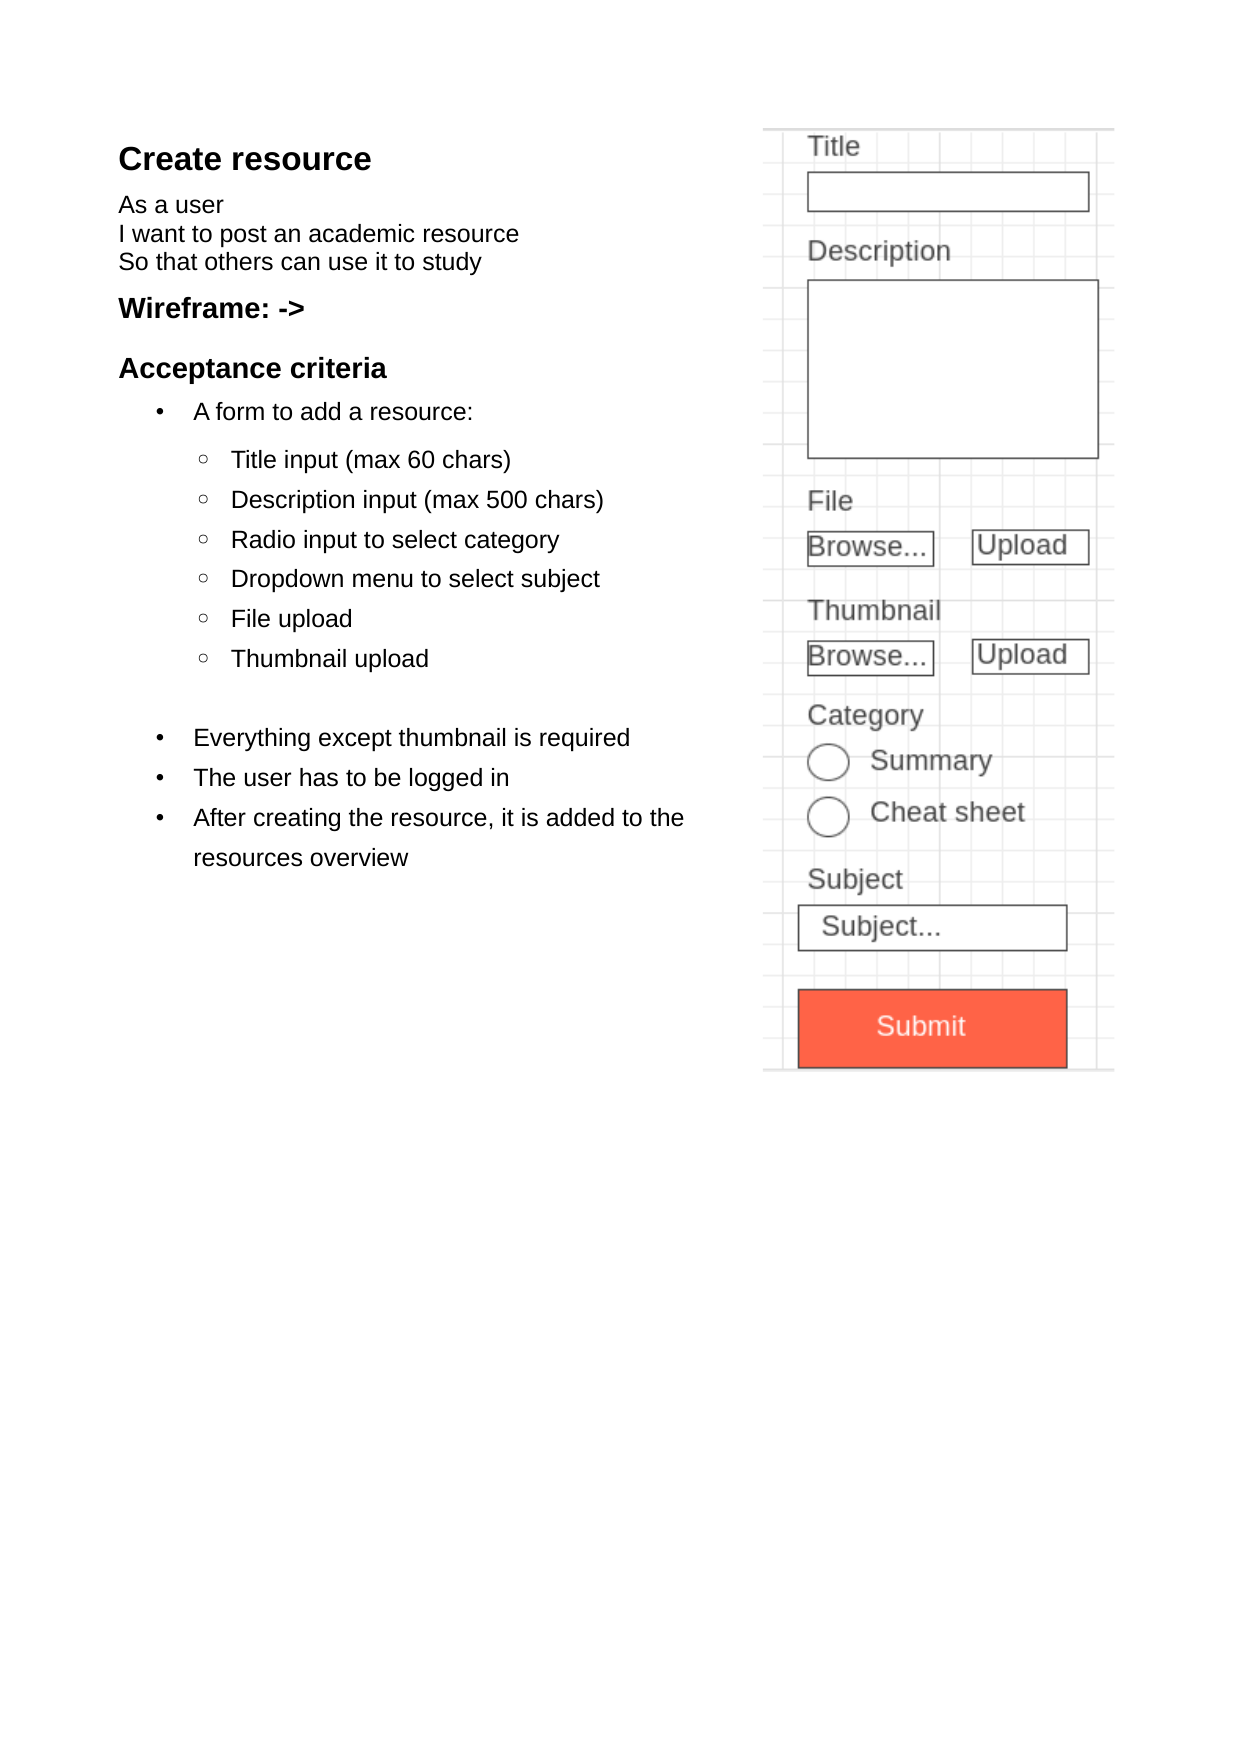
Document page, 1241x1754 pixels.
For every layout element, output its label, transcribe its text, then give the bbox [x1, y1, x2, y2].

list A form to add a resource: [156, 397, 762, 426]
list The user has to be logged in [156, 763, 762, 792]
subtitle Wireframe: -> [118, 291, 762, 324]
subtitle Create resource [118, 139, 762, 177]
text So that others can use it to study [118, 247, 762, 276]
list Description input (max 500 chars) [193, 485, 762, 514]
text As a user [118, 190, 762, 219]
list Dropdown menu to select subject [193, 564, 762, 593]
list Thumbnail upload [193, 644, 762, 673]
list Everything except thumbnail is required [156, 723, 762, 752]
subtitle Acceptance criteria [118, 351, 762, 385]
list File upload [193, 604, 762, 633]
picture [762, 128, 1115, 1072]
list After creating the resource, it is added to the resources overview [156, 803, 762, 871]
text I want to post an academic resource [118, 219, 762, 247]
text [1115, 190, 1122, 219]
list Title input (max 60 chars) [193, 445, 762, 474]
list Radio input to select category [193, 525, 762, 553]
